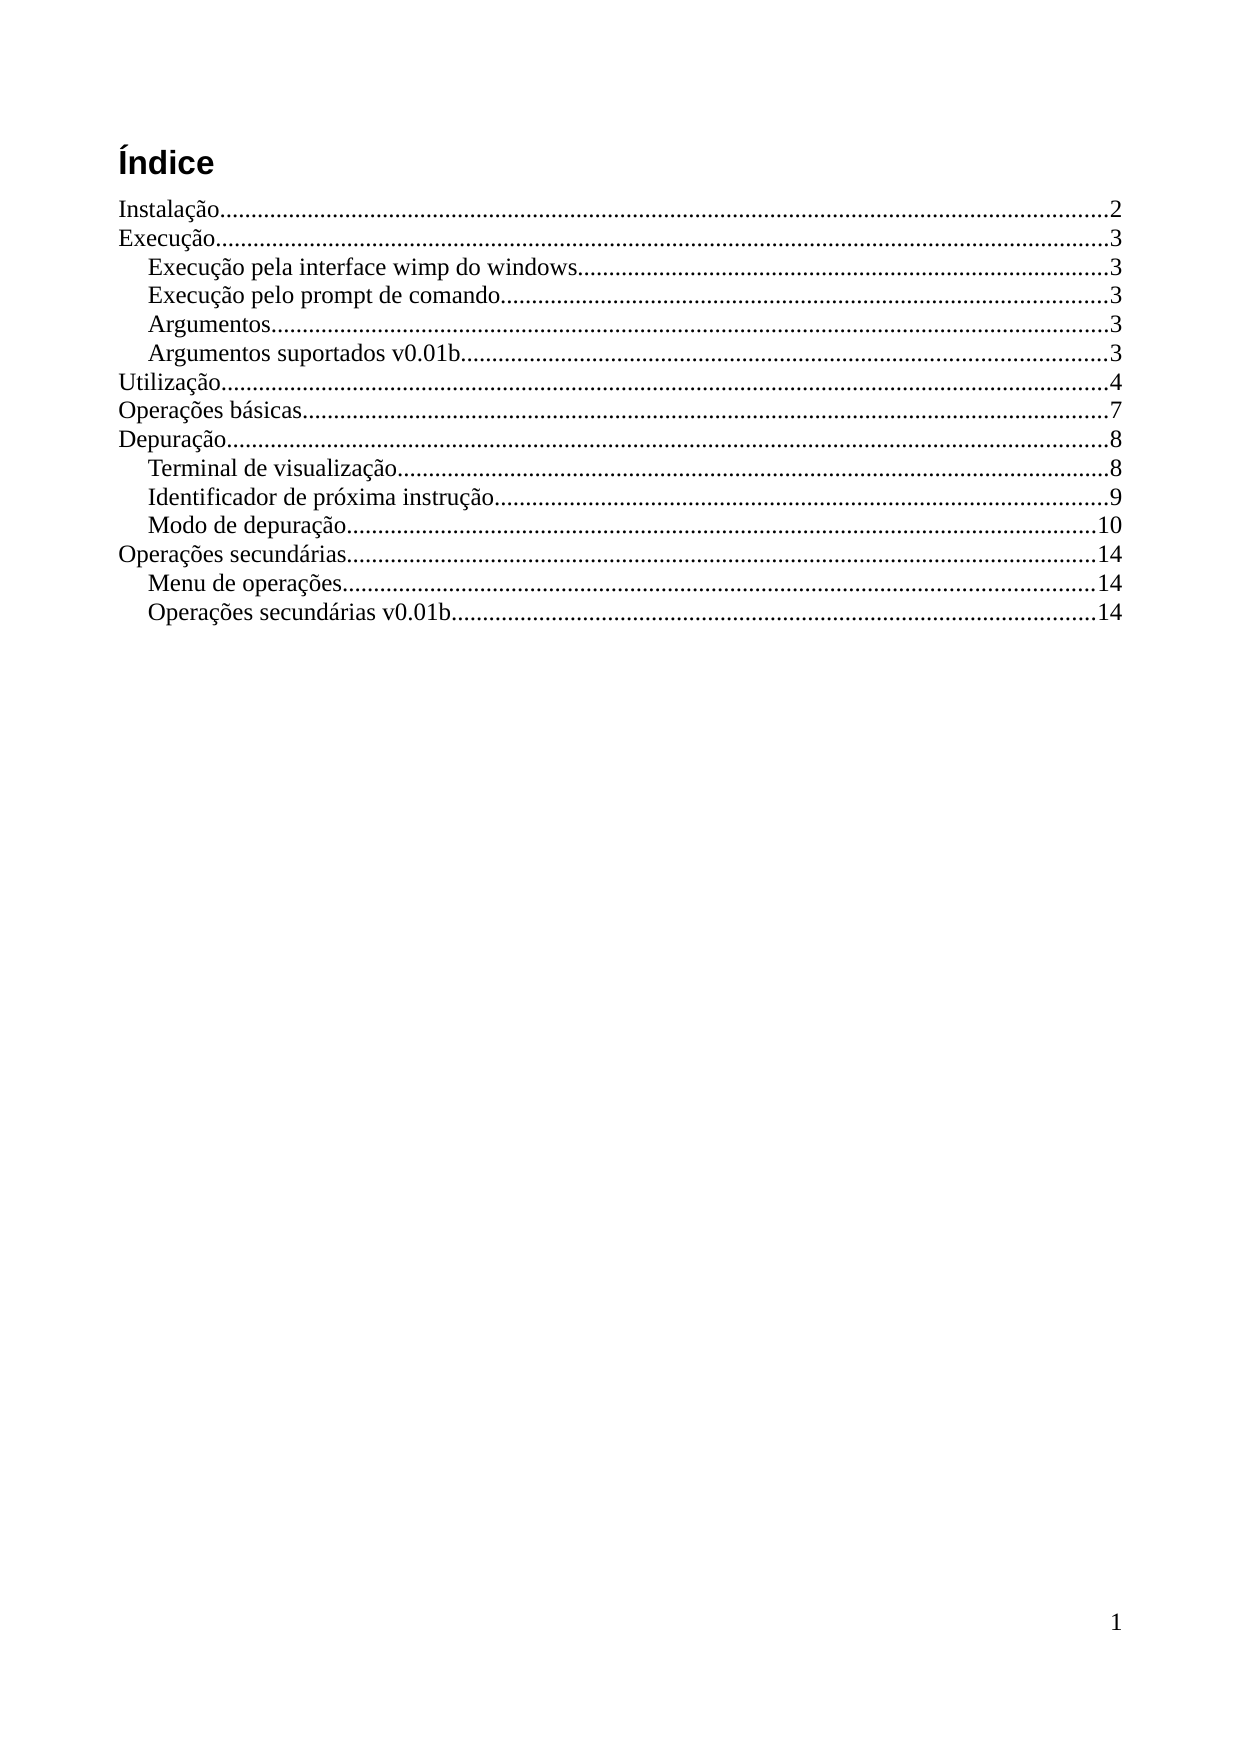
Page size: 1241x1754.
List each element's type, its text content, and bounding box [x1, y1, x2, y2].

text Argumentos 3 [148, 309, 1122, 338]
text Modo de depuração 10 [148, 510, 1122, 539]
text Identificador de próxima instrução 9 [148, 482, 1122, 510]
text Depuração 8 [118, 424, 1122, 453]
text Instalação 2 [118, 194, 1122, 223]
text Operações básicas 7 [118, 395, 1122, 424]
text Execução pelo prompt de comando 3 [148, 280, 1122, 309]
text Execução pela interface wimp do windows 3 [148, 252, 1122, 280]
text Argumentos suportados v0.01b 3 [148, 338, 1122, 367]
text Operações secundárias v0.01b 14 [148, 597, 1122, 625]
text Operações secundárias 14 [118, 539, 1122, 568]
text Menu de operações 14 [148, 568, 1122, 597]
text Terminal de visualização 8 [148, 453, 1122, 482]
text Utilização 4 [118, 367, 1122, 395]
text Execução 3 [118, 223, 1122, 252]
subtitle Índice [118, 143, 1122, 182]
